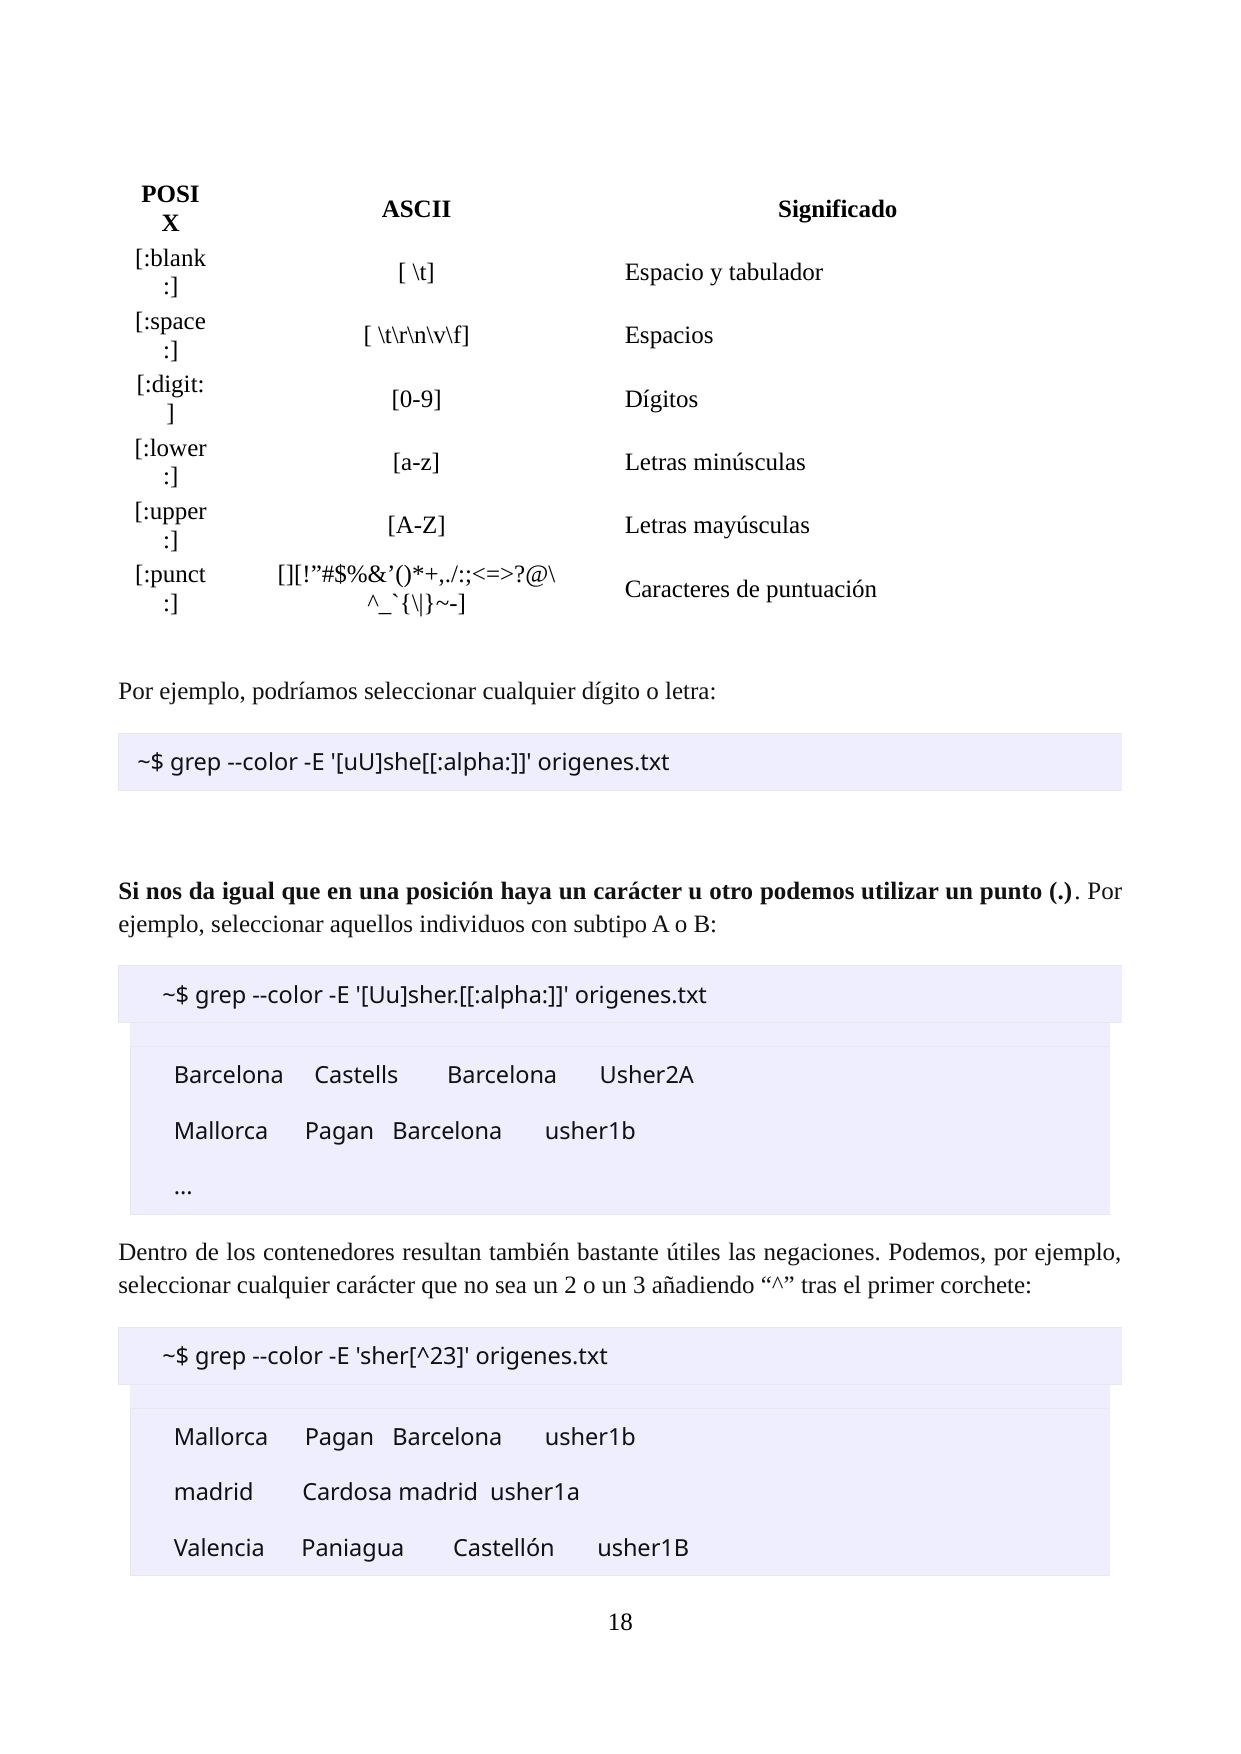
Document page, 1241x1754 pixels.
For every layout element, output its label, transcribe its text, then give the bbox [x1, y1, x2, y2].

table_cell [:lower:] [118, 430, 223, 493]
table_cell Espacio y tabulador [610, 240, 1065, 303]
table_cell Caracteres de puntuación [610, 556, 1065, 620]
table_cell Letras minúsculas [610, 430, 1065, 493]
table_cell [:punct:] [118, 556, 223, 620]
text ~$ grep --color -E '[Uu]sher.[[:alpha:]]' origenes.txt [119, 966, 1122, 1022]
table_cell [ \t\r\n\v\f] [223, 303, 610, 366]
table_cell [:upper:] [118, 493, 223, 556]
table_cell [ \t] [223, 240, 610, 303]
table_cell [A-Z] [223, 493, 610, 556]
text Mallorca Pagan Barcelona usher1b [131, 1409, 1110, 1452]
table_header POSIX [118, 176, 223, 240]
table_cell [][!”#$%&’()*+,./:;<=>?@\^_`{\|}~-] [223, 556, 610, 620]
table_header ASCII [223, 176, 610, 240]
text ~$ grep --color -E '[uU]she[[:alpha:]]' origenes.txt [119, 734, 1122, 790]
table_cell [:space:] [118, 303, 223, 366]
text Barcelona Castells Barcelona Usher2A [131, 1047, 1110, 1091]
text madrid Cardosa madrid usher1a [131, 1463, 1110, 1507]
table_header Significado [610, 176, 1065, 240]
text Valencia Paniagua Castellón usher1B [131, 1518, 1110, 1575]
table_cell Letras mayúsculas [610, 493, 1065, 556]
table_cell [a-z] [223, 430, 610, 493]
table_cell [0-9] [223, 366, 610, 430]
text Si nos da igual que en una posición haya un carácter u otro podemos utilizar un punto (.). Por ejemplo, seleccionar aquellos individuos con subtipo A o B: [118, 876, 1122, 938]
table_cell [:digit:] [118, 366, 223, 430]
text Mallorca Pagan Barcelona usher1b [131, 1101, 1110, 1146]
text Dentro de los contenedores resultan también bastante útiles las negaciones. Podemos, por ejemplo, seleccionar cualquier carácter que no sea un 2 o un 3 añadiendo “^” tras el primer corchete: [118, 1237, 1122, 1299]
table_cell Dígitos [610, 366, 1065, 430]
table_cell [:blank:] [118, 240, 223, 303]
text Por ejemplo, podríamos seleccionar cualquier dígito o letra: [118, 676, 1122, 705]
text ... [131, 1157, 1110, 1214]
text ~$ grep --color -E 'sher[^23]' origenes.txt [119, 1328, 1122, 1384]
table_cell Espacios [610, 303, 1065, 366]
